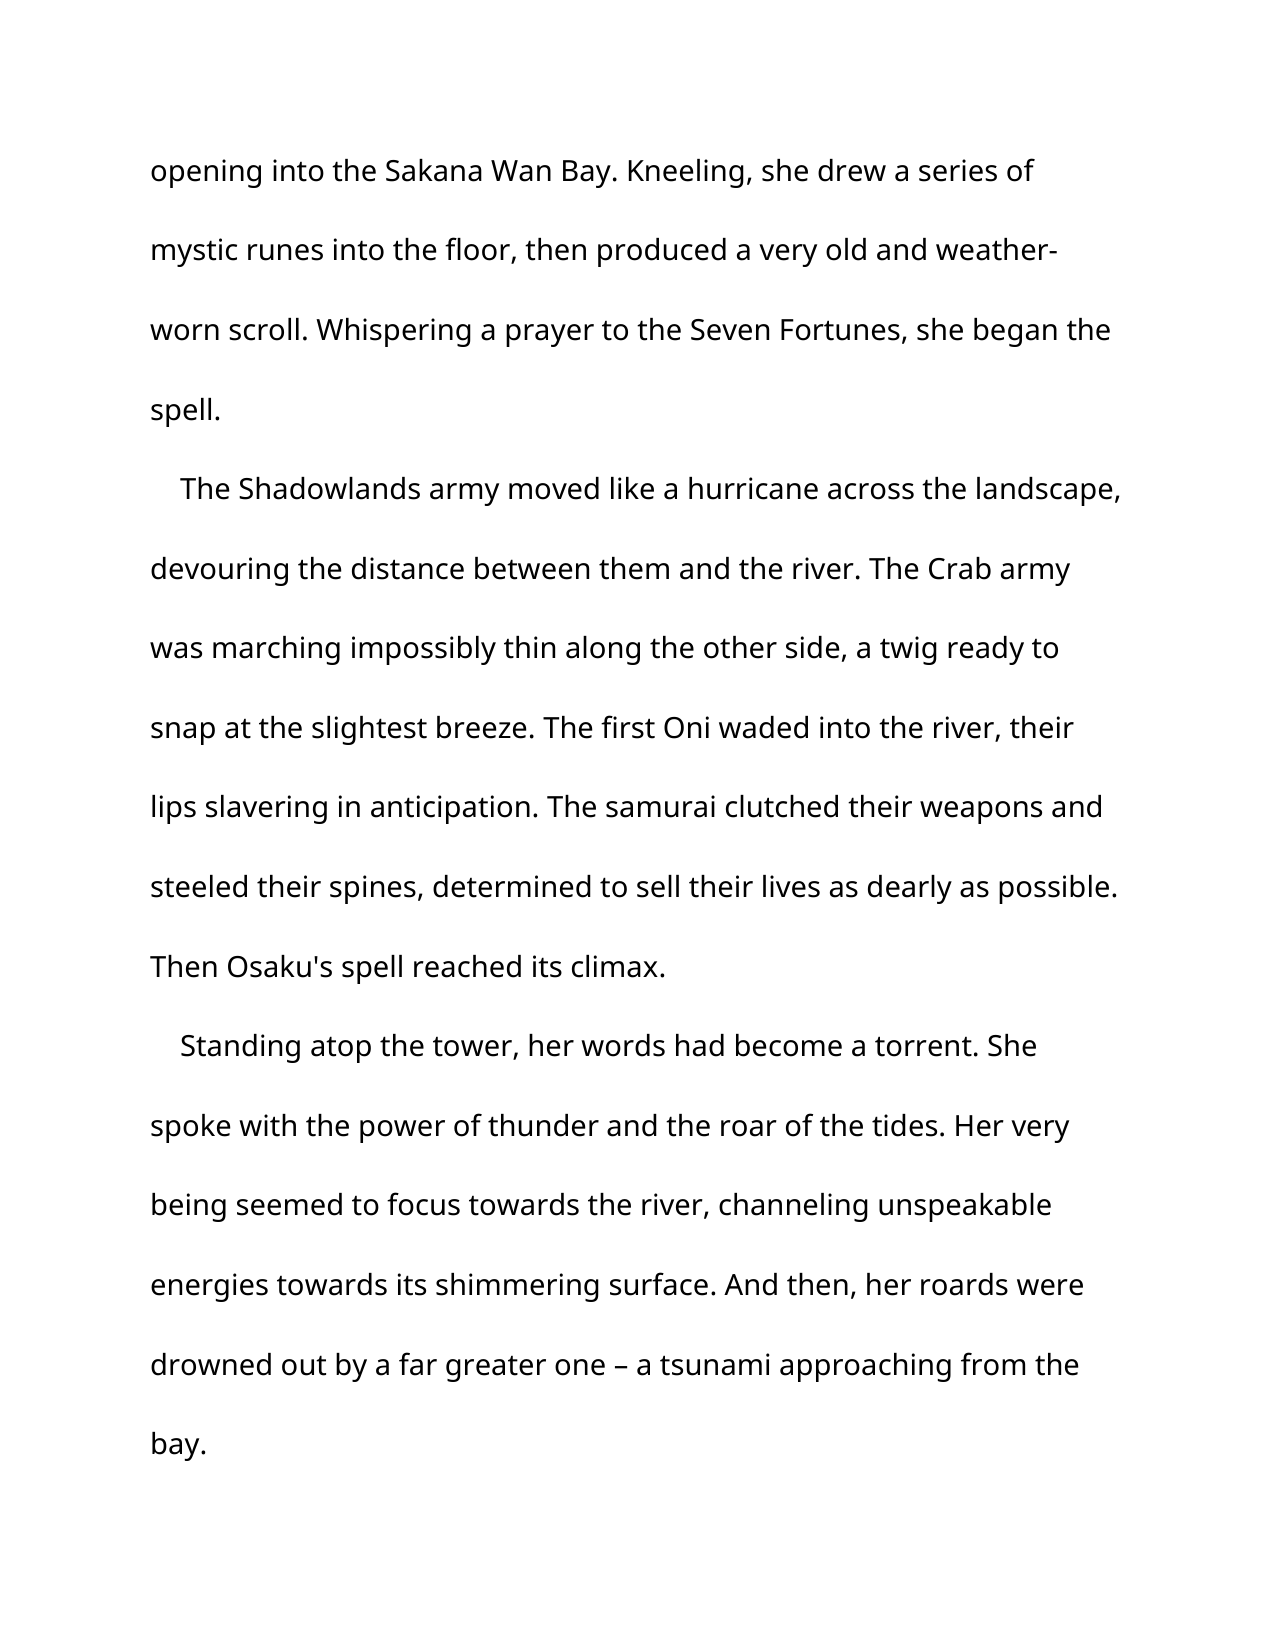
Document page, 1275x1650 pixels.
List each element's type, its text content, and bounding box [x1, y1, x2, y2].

text Standing atop the tower, her words had become a torrent. She spoke with the power of thunder and the roar of the tides. Her very being seemed to focus towards the river, channeling unspeakable energies towards its shimmering surface. And then, her roards were drowned out by a far greater one – a tsunami approaching from the bay. [150, 1025, 1125, 1463]
text opening into the Sakana Wan Bay. Kneeling, she drew a series of mystic runes into the floor, then produced a very old and weather-worn scroll. Whispering a prayer to the Seven Fortunes, she began the spell. [150, 150, 1125, 428]
text The Shadowlands army moved like a hurricane across the landscape, devouring the distance between them and the river. The Crab army was marching impossibly thin along the other side, a twig ready to snap at the slightest breeze. The first Oni waded into the river, their lips slavering in anticipation. The samurai clutched their weapons and steeled their spines, determined to sell their lives as dearly as possible. Then Osaku's spell reached its climax. [150, 468, 1125, 986]
